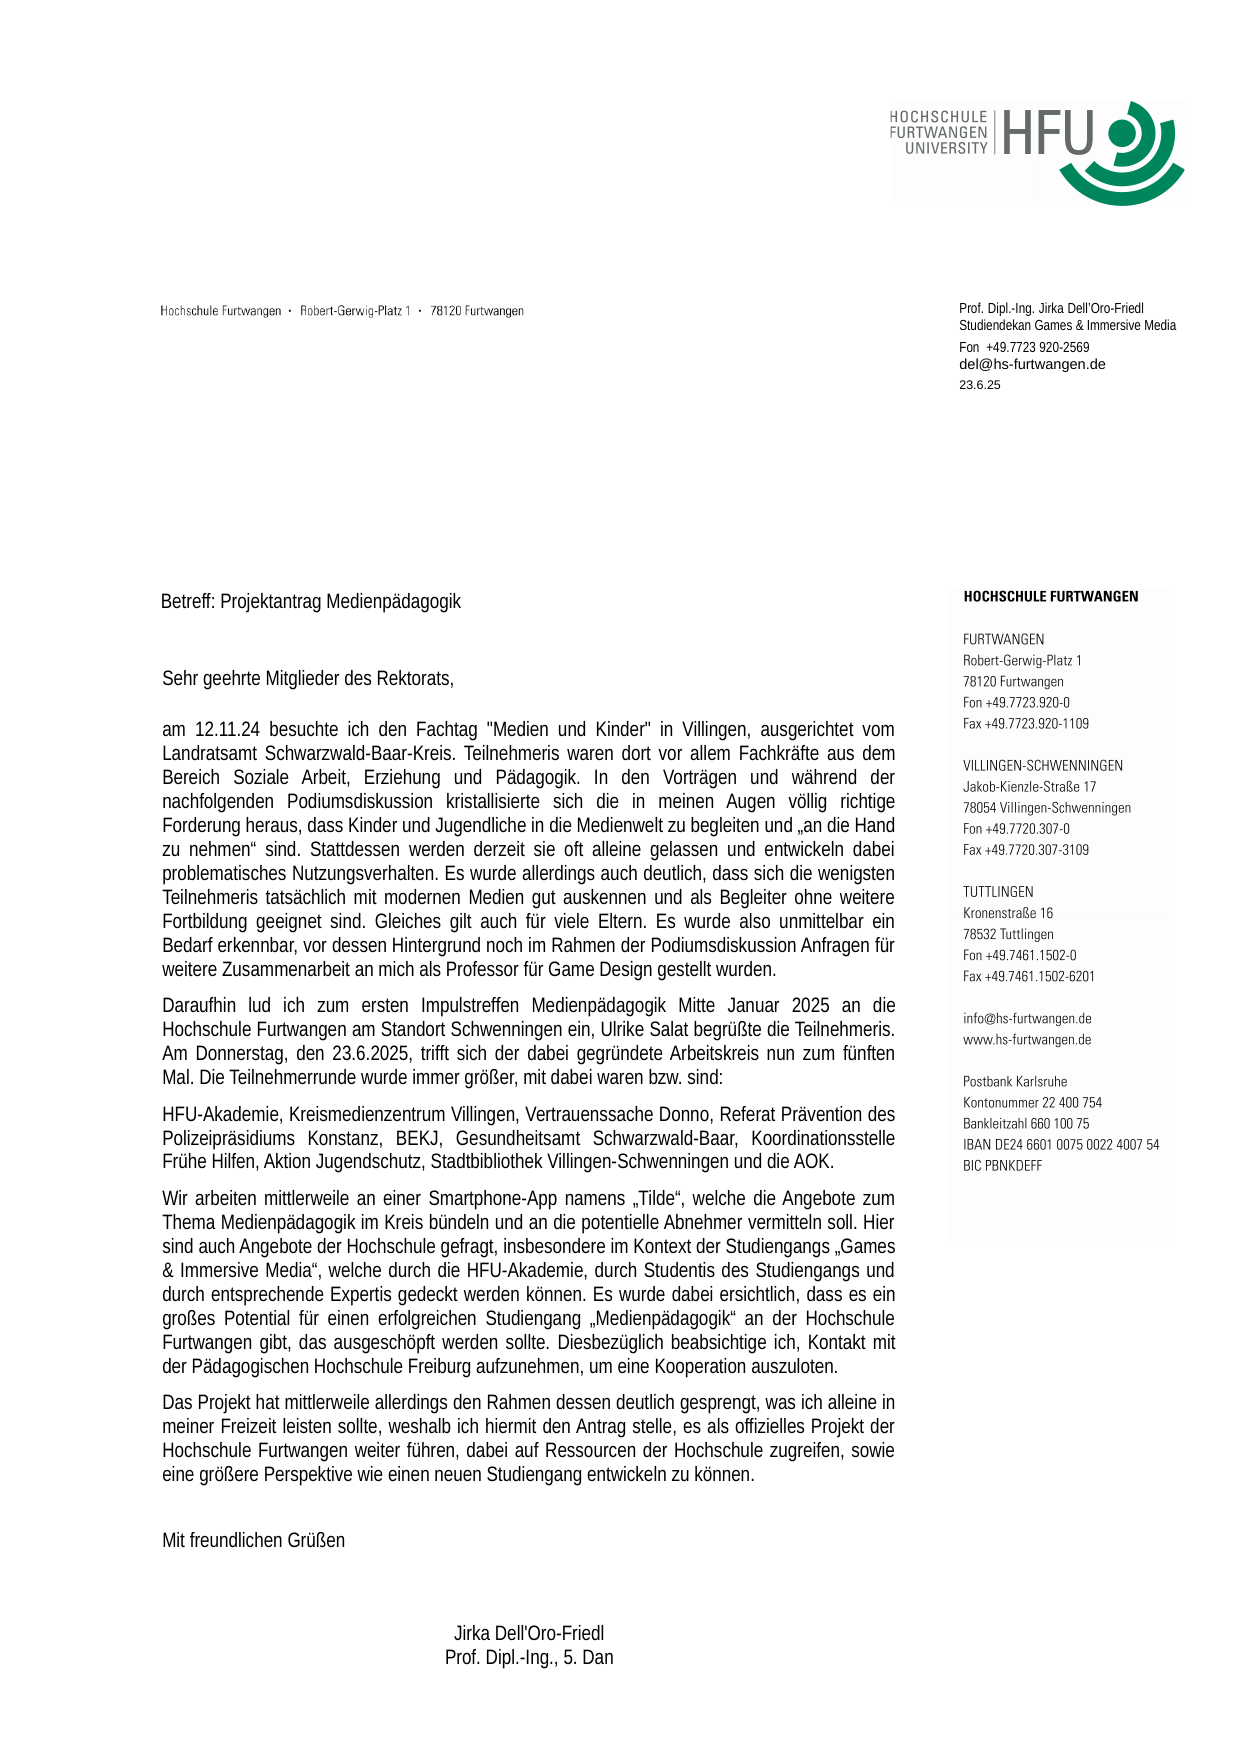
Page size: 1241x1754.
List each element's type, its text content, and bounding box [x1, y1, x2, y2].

text Betreff: Projektantrag Medienpädagogik [161, 589, 897, 613]
picture [890, 101, 1185, 206]
picture [949, 589, 1169, 1241]
text Sehr geehrte Mitglieder des Rektorats, [162, 654, 896, 690]
text Mit freundlichen Grüßen [162, 1528, 896, 1552]
text 23.6.25 [959, 377, 1132, 392]
text Wir arbeiten mittlerweile an einer Smartphone-App namens „Tilde“, welche die Angebote zum Thema Medienpädagogik im Kreis bündeln und an die potentielle Abnehmer vermitteln soll. Hier sind auch Angebote der Hochschule gefragt, insbesondere im Kontext der Studiengangs „Games & Immersive Media“, welche durch die HFU-Akademie, durch Studentis des Studiengangs und durch entsprechende Expertis gedeckt werden können. Es wurde dabei ersichtlich, dass es ein großes Potential für einen erfolgreichen Studiengang „Medienpädagogik“ an der Hochschule Furtwangen gibt, das ausgeschöpft werden sollte. Diesbezüglich beabsichtige ich, Kontakt mit der Pädagogischen Hochschule Freiburg aufzunehmen, um eine Kooperation auszuloten. [162, 1186, 896, 1378]
text Daraufhin lud ich zum ersten Impulstreffen Medienpädagogik Mitte Januar 2025 an die Hochschule Furtwangen am Standort Schwenningen ein, Ulrike Salat begrüßte die Teilnehmeris. Am Donnerstag, den 23.6.2025, trifft sich der dabei gegründete Arbeitskreis nun zum fünften Mal. Die Teilnehmerrunde wurde immer größer, mit dabei waren bzw. sind: [162, 993, 896, 1089]
text Prof. Dipl.-Ing. Jirka Dell’Oro-Friedl [959, 301, 1183, 316]
text Fon +49.7723 920-2569 del@hs-furtwangen.de [959, 339, 1130, 372]
text HFU-Akademie, Kreismedienzentrum Villingen, Vertrauenssache Donno, Referat Prävention des Polizeipräsidiums Konstanz, BEKJ, Gesundheitsamt Schwarzwald-Baar, Koordinationsstelle Frühe Hilfen, Aktion Jugendschutz, Stadtbibliothek Villingen-Schwenningen und die AOK. [162, 1102, 896, 1173]
text Das Projekt hat mittlerweile allerdings den Rahmen dessen deutlich gesprengt, was ich alleine in meiner Freizeit leisten sollte, weshalb ich hiermit den Antrag stelle, es als offizielles Projekt der Hochschule Furtwangen weiter führen, dabei auf Ressourcen der Hochschule zugreifen, sowie eine größere Perspektive wie einen neuen Studiengang entwickeln zu können. [162, 1390, 896, 1486]
text Studiendekan Games & Immersive Media [959, 317, 1186, 334]
picture [160, 304, 524, 318]
text am 12.11.24 besuchte ich den Fachtag "Medien und Kinder" in Villingen, ausgerichtet vom Landratsamt Schwarzwald-Baar-Kreis. Teilnehmeris waren dort vor allem Fachkräfte aus dem Bereich Soziale Arbeit, Erziehung und Pädagogik. In den Vorträgen und während der nachfolgenden Podiumsdiskussion kristallisierte sich die in meinen Augen völlig richtige Forderung heraus, dass Kinder und Jugendliche in die Medienwelt zu begleiten und „an die Hand zu nehmen“ sind. Stattdessen werden derzeit sie oft alleine gelassen und entwickeln dabei problematisches Nutzungsverhalten. Es wurde allerdings auch deutlich, dass sich die wenigsten Teilnehmeris tatsächlich mit modernen Medien gut auskennen und als Begleiter ohne weitere Fortbildung geeignet sind. Gleiches gilt auch für viele Eltern. Es wurde also unmittelbar ein Bedarf erkennbar, vor dessen Hintergrund noch im Rahmen der Podiumsdiskussion Anfragen für weitere Zusammenarbeit an mich als Professor für Game Design gestellt wurden. [162, 717, 896, 981]
text Jirka Dell'Oro-Friedl Prof. Dipl.-Ing., 5. Dan [162, 1621, 896, 1669]
